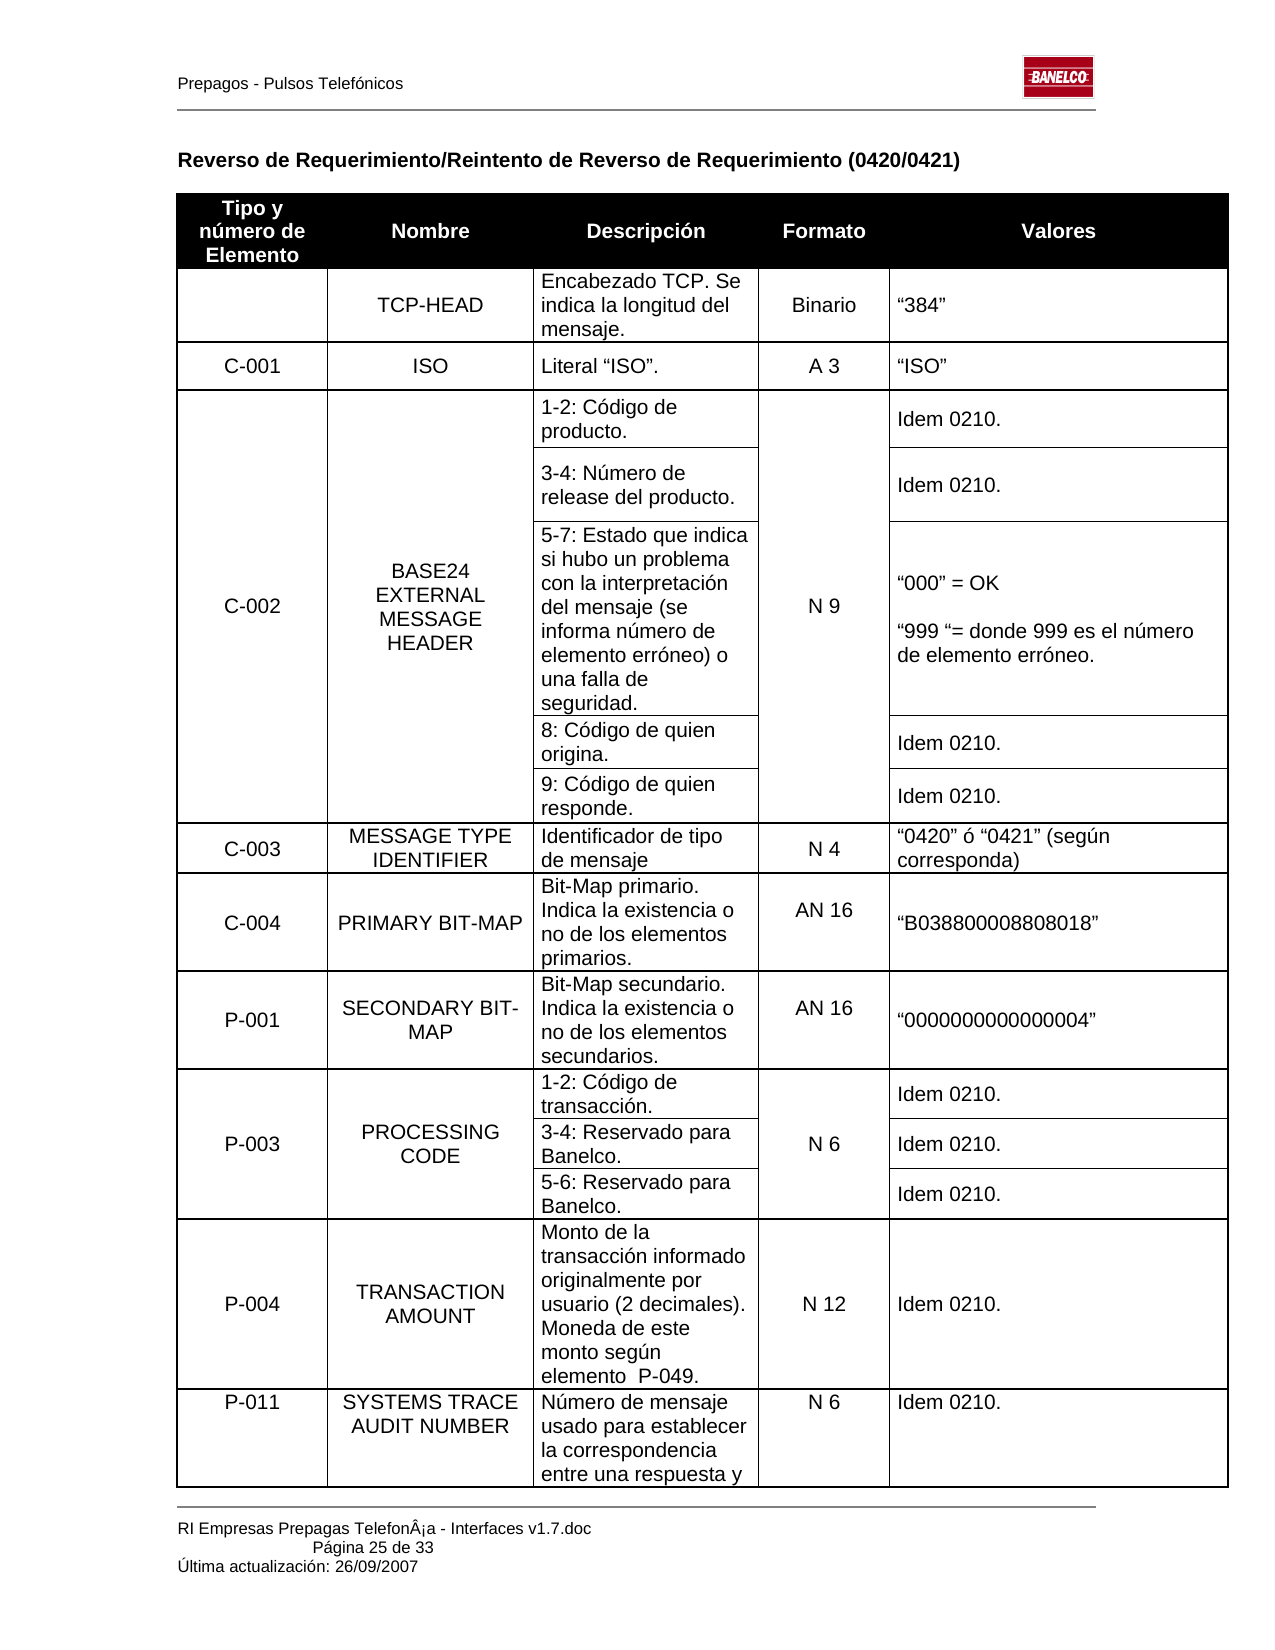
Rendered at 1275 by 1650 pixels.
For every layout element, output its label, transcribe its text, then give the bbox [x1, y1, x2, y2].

table_cell “B038800008808018” [890, 874, 1227, 970]
table_cell Idem 0210. [890, 1390, 1227, 1486]
table_cell Número de mensaje usado para establecer la correspondencia entre una respuesta y [534, 1390, 758, 1486]
table_cell C-002 [178, 391, 327, 822]
table_cell BASE24 EXTERNAL MESSAGE HEADER [328, 391, 533, 822]
table_cell “0000000000000004” [890, 972, 1227, 1068]
table_cell TRANSACTION AMOUNT [328, 1220, 533, 1388]
table_cell C-003 [178, 824, 327, 872]
table_cell N 6 [759, 1390, 889, 1486]
table_cell “ISO” [890, 343, 1227, 388]
table_cell AN 16 [759, 874, 889, 970]
table_cell “384” [890, 269, 1227, 341]
table_cell 5-7: Estado que indica si hubo un problema con la interpretación del mensaje (se informa número de elemento erróneo) o una falla de seguridad. [534, 522, 758, 715]
table_cell Bit-Map primario. Indica la existencia o no de los elementos primarios. [534, 874, 758, 970]
table_cell “0420” ó “0421” (según corresponda) [890, 824, 1227, 872]
picture [1022, 55, 1095, 99]
table_cell PRIMARY BIT-MAP [328, 874, 533, 970]
table_cell C-001 [178, 343, 327, 388]
table_cell 5-6: Reservado para Banelco. [534, 1169, 758, 1218]
table_cell Idem 0210. [890, 448, 1227, 521]
table_cell 8: Código de quien origina. [534, 716, 758, 767]
table_cell N 9 [759, 391, 889, 822]
table_cell Idem 0210. [890, 391, 1227, 447]
table_cell A 3 [759, 343, 889, 388]
table_header Valores [890, 195, 1227, 267]
table_cell Idem 0210. [890, 1070, 1227, 1118]
table_cell 1-2: Código de producto. [534, 391, 758, 447]
table_cell MESSAGE TYPE IDENTIFIER [328, 824, 533, 872]
table_cell 3-4: Reservado para Banelco. [534, 1119, 758, 1168]
table_cell Idem 0210. [890, 1220, 1227, 1388]
table_cell Monto de la transacción informado originalmente por usuario (2 decimales). Moneda de este monto según elemento P-049. [534, 1220, 758, 1388]
table_header Tipo y número de Elemento [178, 195, 327, 267]
table_cell [178, 269, 327, 341]
table_cell Identificador de tipo de mensaje [534, 824, 758, 872]
table_header Formato [759, 195, 889, 267]
table_cell Idem 0210. [890, 1169, 1227, 1218]
table_cell ISO [328, 343, 533, 388]
subtitle Reverso de Requerimiento/Reintento de Reverso de Requerimiento (0420/0421) [177, 148, 1098, 172]
table_cell PROCESSING CODE [328, 1070, 533, 1218]
table_cell AN 16 [759, 972, 889, 1068]
table_cell Bit-Map secundario. Indica la existencia o no de los elementos secundarios. [534, 972, 758, 1068]
table_cell TCP-HEAD [328, 269, 533, 341]
table_cell “000” = OK “999 “= donde 999 es el número de elemento erróneo. [890, 522, 1227, 715]
table_cell N 6 [759, 1070, 889, 1218]
table_header Descripción [534, 195, 758, 267]
table_cell N 4 [759, 824, 889, 872]
table_cell P-004 [178, 1220, 327, 1388]
table_cell Literal “ISO”. [534, 343, 758, 388]
table_cell Encabezado TCP. Se indica la longitud del mensaje. [534, 269, 758, 341]
table_cell 3-4: Número de release del producto. [534, 448, 758, 521]
table_cell SECONDARY BIT-MAP [328, 972, 533, 1068]
table_cell N 12 [759, 1220, 889, 1388]
table_cell 1-2: Código de transacción. [534, 1070, 758, 1118]
table_cell SYSTEMS TRACE AUDIT NUMBER [328, 1390, 533, 1486]
table_cell Idem 0210. [890, 716, 1227, 767]
table_cell Idem 0210. [890, 1119, 1227, 1168]
table_header Nombre [328, 195, 533, 267]
table_cell P-001 [178, 972, 327, 1068]
table_cell 9: Código de quien responde. [534, 769, 758, 822]
table_cell Idem 0210. [890, 769, 1227, 822]
table_cell P-003 [178, 1070, 327, 1218]
table_cell P-011 [178, 1390, 327, 1486]
table_cell Binario [759, 269, 889, 341]
table_cell C-004 [178, 874, 327, 970]
